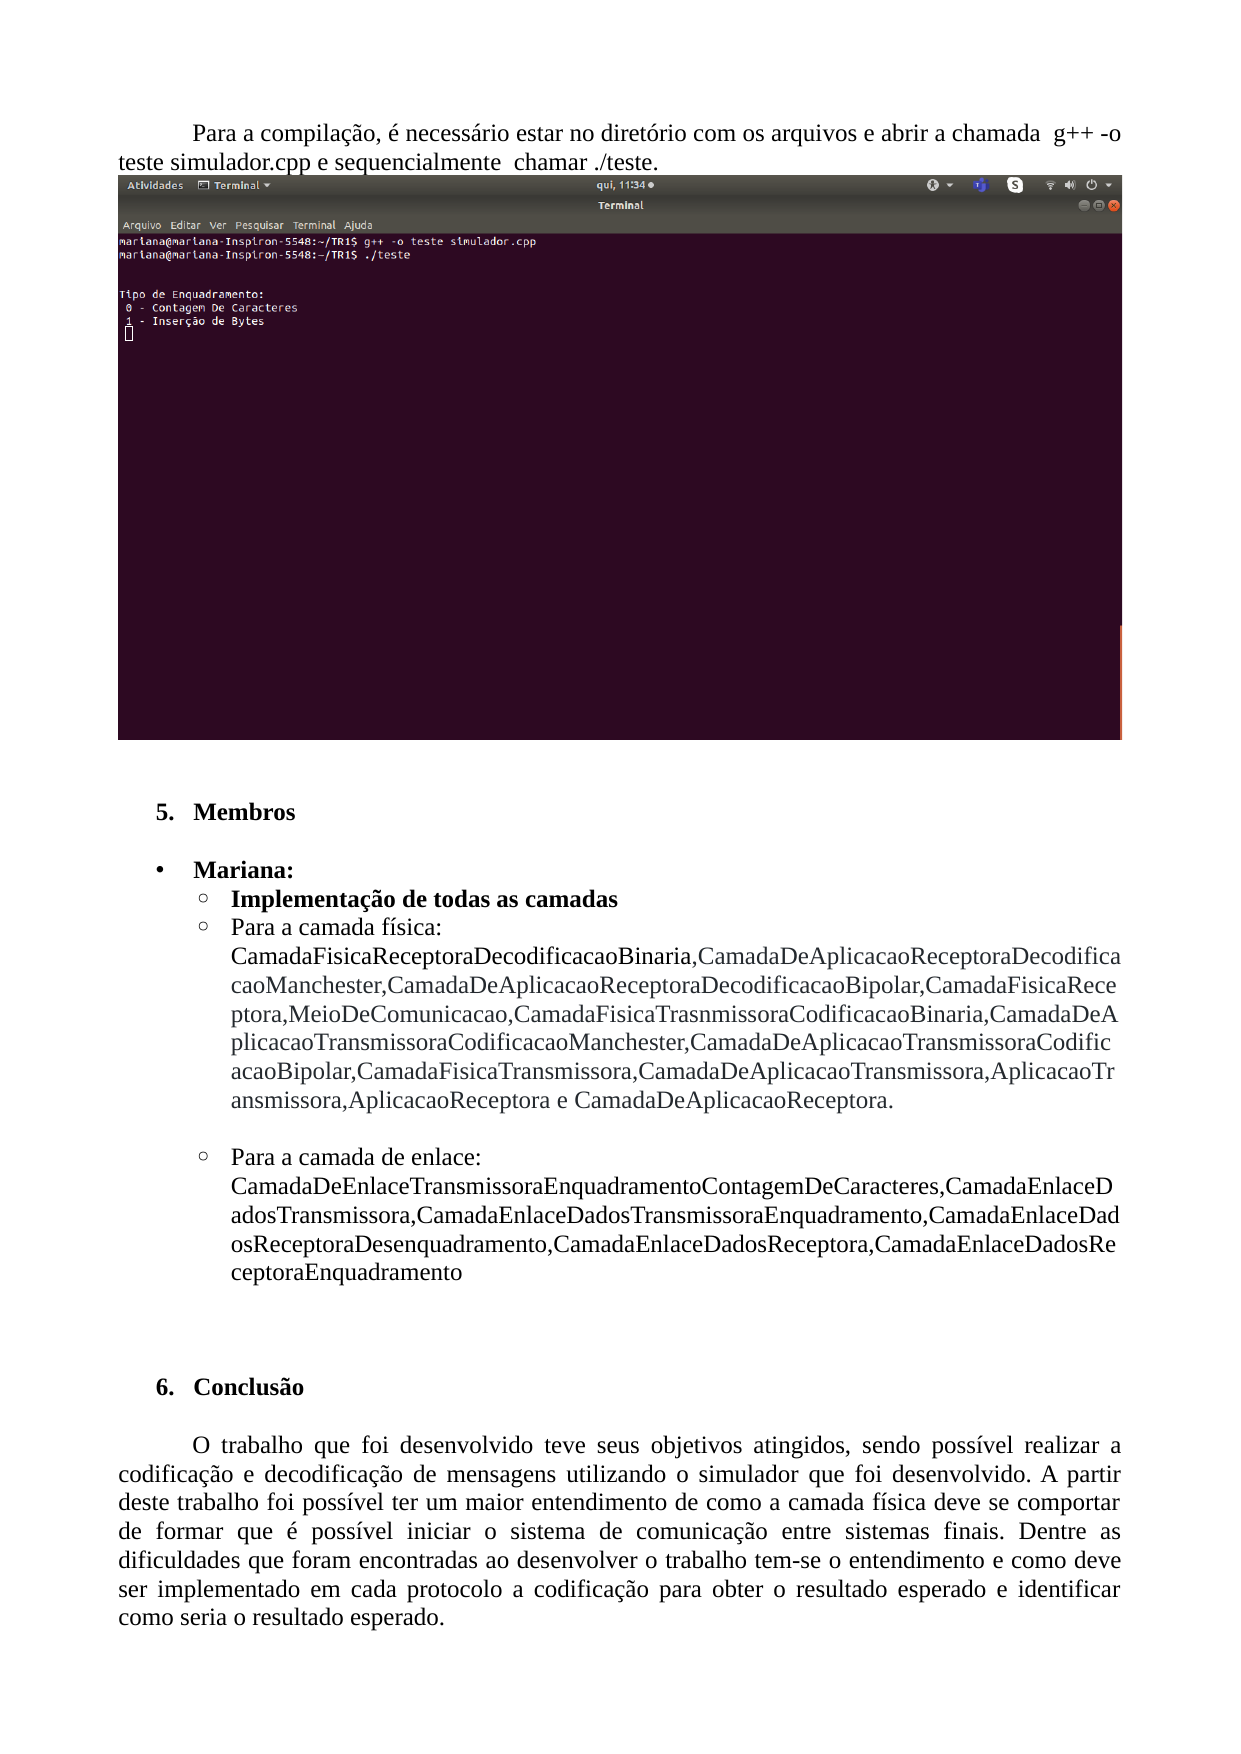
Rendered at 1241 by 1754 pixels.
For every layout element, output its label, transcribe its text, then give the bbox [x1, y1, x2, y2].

picture [118, 175, 1123, 740]
list Para a camada física: CamadaFisicaReceptoraDecodificacaoBinaria,CamadaDeAplicacaoReceptoraDecodificacaoManchester,CamadaDeAplicacaoReceptoraDecodificacaoBipolar,CamadaFisicaReceptora,MeioDeComunicacao,CamadaFisicaTrasnmissoraCodificacaoBinaria,CamadaDeAplicacaoTransmissoraCodificacaoManchester,CamadaDeAplicacaoTransmissoraCodificacaoBipolar,CamadaFisicaTransmissora,CamadaDeAplicacaoTransmissora,AplicacaoTransmissora,AplicacaoReceptora e CamadaDeAplicacaoReceptora. [193, 912, 1122, 1114]
list Conclusão [156, 1372, 1122, 1401]
list Implementação de todas as camadas [193, 884, 1122, 912]
list Para a camada de enlace: CamadaDeEnlaceTransmissoraEnquadramentoContagemDeCaracteres,CamadaEnlaceDadosTransmissora,CamadaEnlaceDadosTransmissoraEnquadramento,CamadaEnlaceDadosReceptoraDesenquadramento,CamadaEnlaceDadosReceptora,CamadaEnlaceDadosReceptoraEnquadramento [193, 1142, 1122, 1315]
text O trabalho que foi desenvolvido teve seus objetivos atingidos, sendo possível realizar a codificação e decodificação de mensagens utilizando o simulador que foi desenvolvido. A partir deste trabalho foi possível ter um maior entendimento de como a camada física deve se comportar de formar que é possível iniciar o sistema de comunicação entre sistemas finais. Dentre as dificuldades que foram encontradas ao desenvolver o trabalho tem-se o entendimento e como deve ser implementado em cada protocolo a codificação para obter o resultado esperado e identificar como seria o resultado esperado. [118, 1430, 1122, 1631]
list Membros [156, 797, 1122, 826]
text Para a compilação, é necessário estar no diretório com os arquivos e abrir a chamada g++ -o teste simulador.cpp e sequencialmente chamar ./teste. [118, 118, 1122, 175]
list Mariana: [156, 855, 1122, 884]
